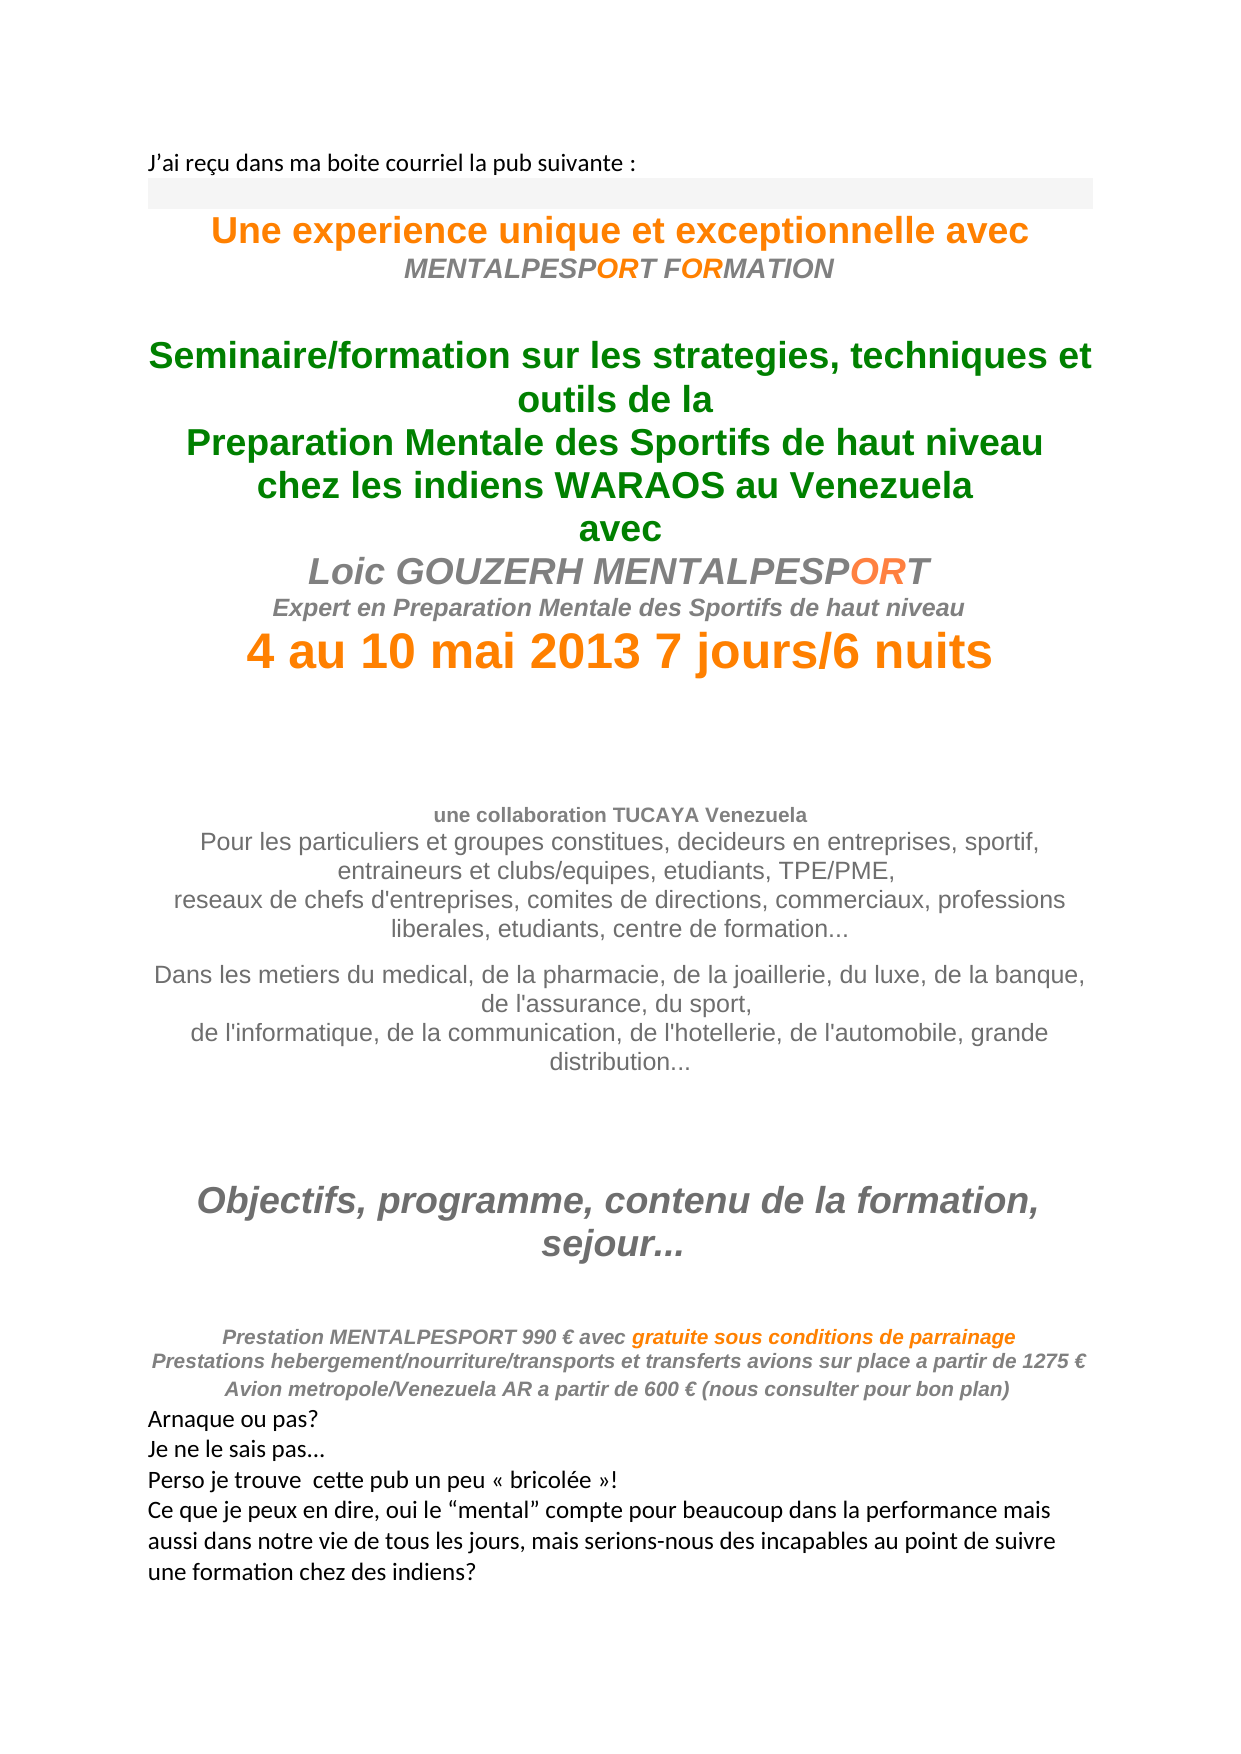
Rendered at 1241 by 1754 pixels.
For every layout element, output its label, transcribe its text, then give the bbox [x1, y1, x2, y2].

text MENTALPESPORT FORMATION [148, 252, 1093, 284]
text J’ai reçu dans ma boite courriel la pub suivante : [148, 148, 1093, 178]
text Preparation Mentale des Sportifs de haut niveau [148, 420, 1093, 463]
text Ce que je peux en dire, oui le “mental” compte pour beaucoup dans la performance mais aussi dans notre vie de tous les jours, mais serions-nous des incapables au point de suivre une formation chez des indiens? [148, 1495, 1093, 1586]
text Pour les particuliers et groupes constitues, decideurs en entreprises, sportif, entraineurs et clubs/equipes, etudiants, TPE/PME, [148, 827, 1093, 885]
text de l'informatique, de la communication, de l'hotellerie, de l'automobile, grande distribution... [148, 1018, 1093, 1075]
text Seminaire/formation sur les strategies, techniques et outils de la [148, 334, 1093, 420]
text Je ne le sais pas... [148, 1434, 1093, 1464]
text Dans les metiers du medical, de la pharmacie, de la joaillerie, du luxe, de la banque, de l'assurance, du sport, [148, 942, 1093, 1018]
text 4 au 10 mai 2013 7 jours/6 nuits [148, 621, 1093, 679]
text une collaboration TUCAYA Venezuela [148, 803, 1093, 827]
text Prestation MENTALPESPORT 990 € avec gratuite sous conditions de parrainage Prestations hebergement/nourriture/transports et transferts avions sur place a partir de 1275 € [148, 1325, 1093, 1373]
text reseaux de chefs d'entreprises, comites de directions, commerciaux, professions liberales, etudiants, centre de formation... [148, 885, 1093, 942]
text Loic GOUZERH MENTALPESPORT [148, 549, 1093, 592]
text Objectifs, programme, contenu de la formation, sejour... [148, 1178, 1093, 1265]
text Une experience unique et exceptionnelle avec [148, 209, 1093, 252]
text Arnaque ou pas? [148, 1403, 1093, 1434]
text Expert en Preparation Mentale des Sportifs de haut niveau [148, 592, 1093, 621]
text Perso je trouve cette pub un peu « bricolée »! [148, 1464, 1093, 1495]
text chez les indiens WARAOS au Venezuela [148, 463, 1093, 506]
text Avion metropole/Venezuela AR a partir de 600 € (nous consulter pour bon plan) [148, 1373, 1093, 1403]
text avec [148, 506, 1093, 549]
